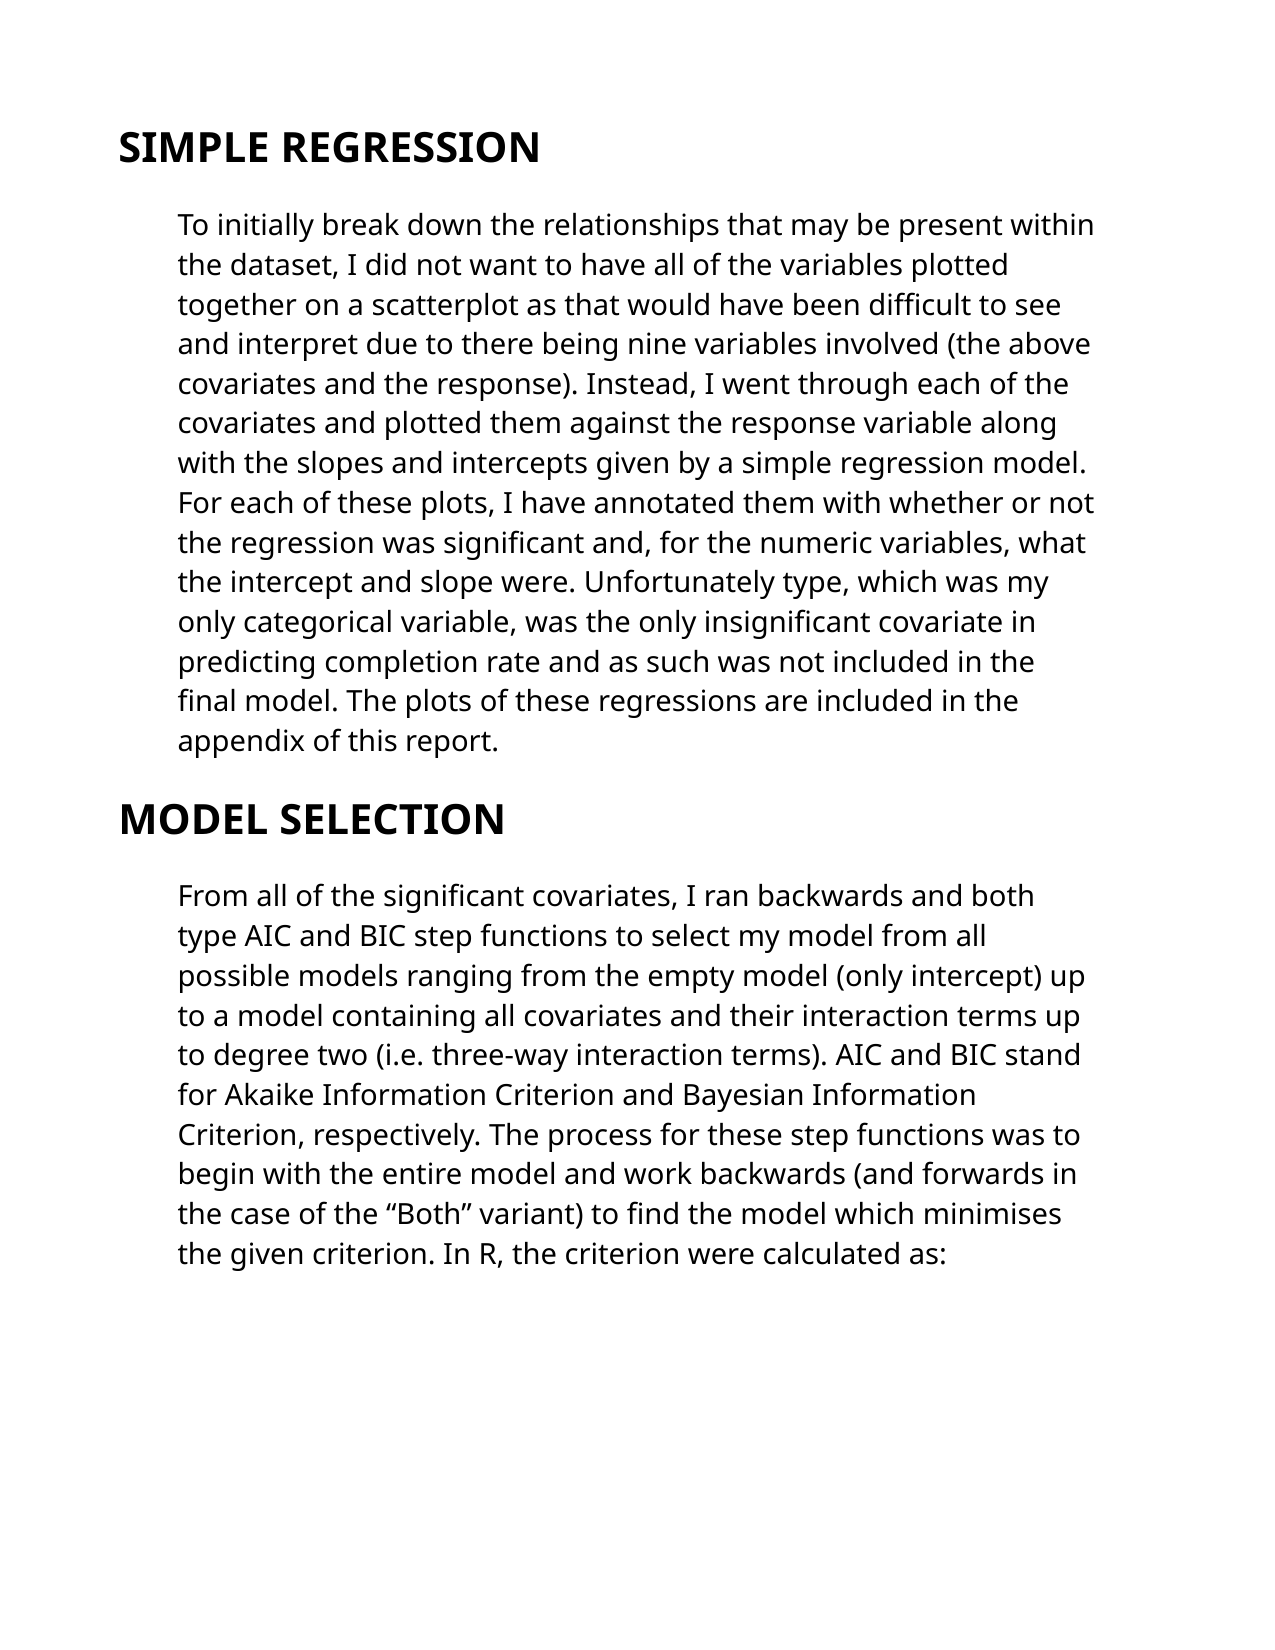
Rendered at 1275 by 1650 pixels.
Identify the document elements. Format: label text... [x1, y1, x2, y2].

text From all of the significant covariates, I ran backwards and both type AIC and BIC step functions to select my model from all possible models ranging from the empty model (only intercept) up to a model containing all covariates and their interaction terms up to degree two (i.e. three-way interaction terms). AIC and BIC stand for Akaike Information Criterion and Bayesian Information Criterion, respectively. The process for these step functions was to begin with the entire model and work backwards (and forwards in the case of the “Both” variant) to find the model which minimises the given criterion. In R, the criterion were calculated as: [177, 876, 1098, 1273]
text SIMPLE REGRESSION [118, 118, 1098, 175]
text To initially break down the relationships that may be present within the dataset, I did not want to have all of the variables plotted together on a scatterplot as that would have been difficult to see and interpret due to there being nine variables involved (the above covariates and the response). Instead, I went through each of the covariates and plotted them against the response variable along with the slopes and intercepts given by a simple regression model. For each of these plots, I have annotated them with whether or not the regression was significant and, for the numeric variables, what the intercept and slope were. Unfortunately type, which was my only categorical variable, was the only insignificant covariate in predicting completion rate and as such was not included in the final model. The plots of these regressions are included in the appendix of this report. [177, 204, 1098, 760]
text MODEL SELECTION [118, 789, 1098, 846]
